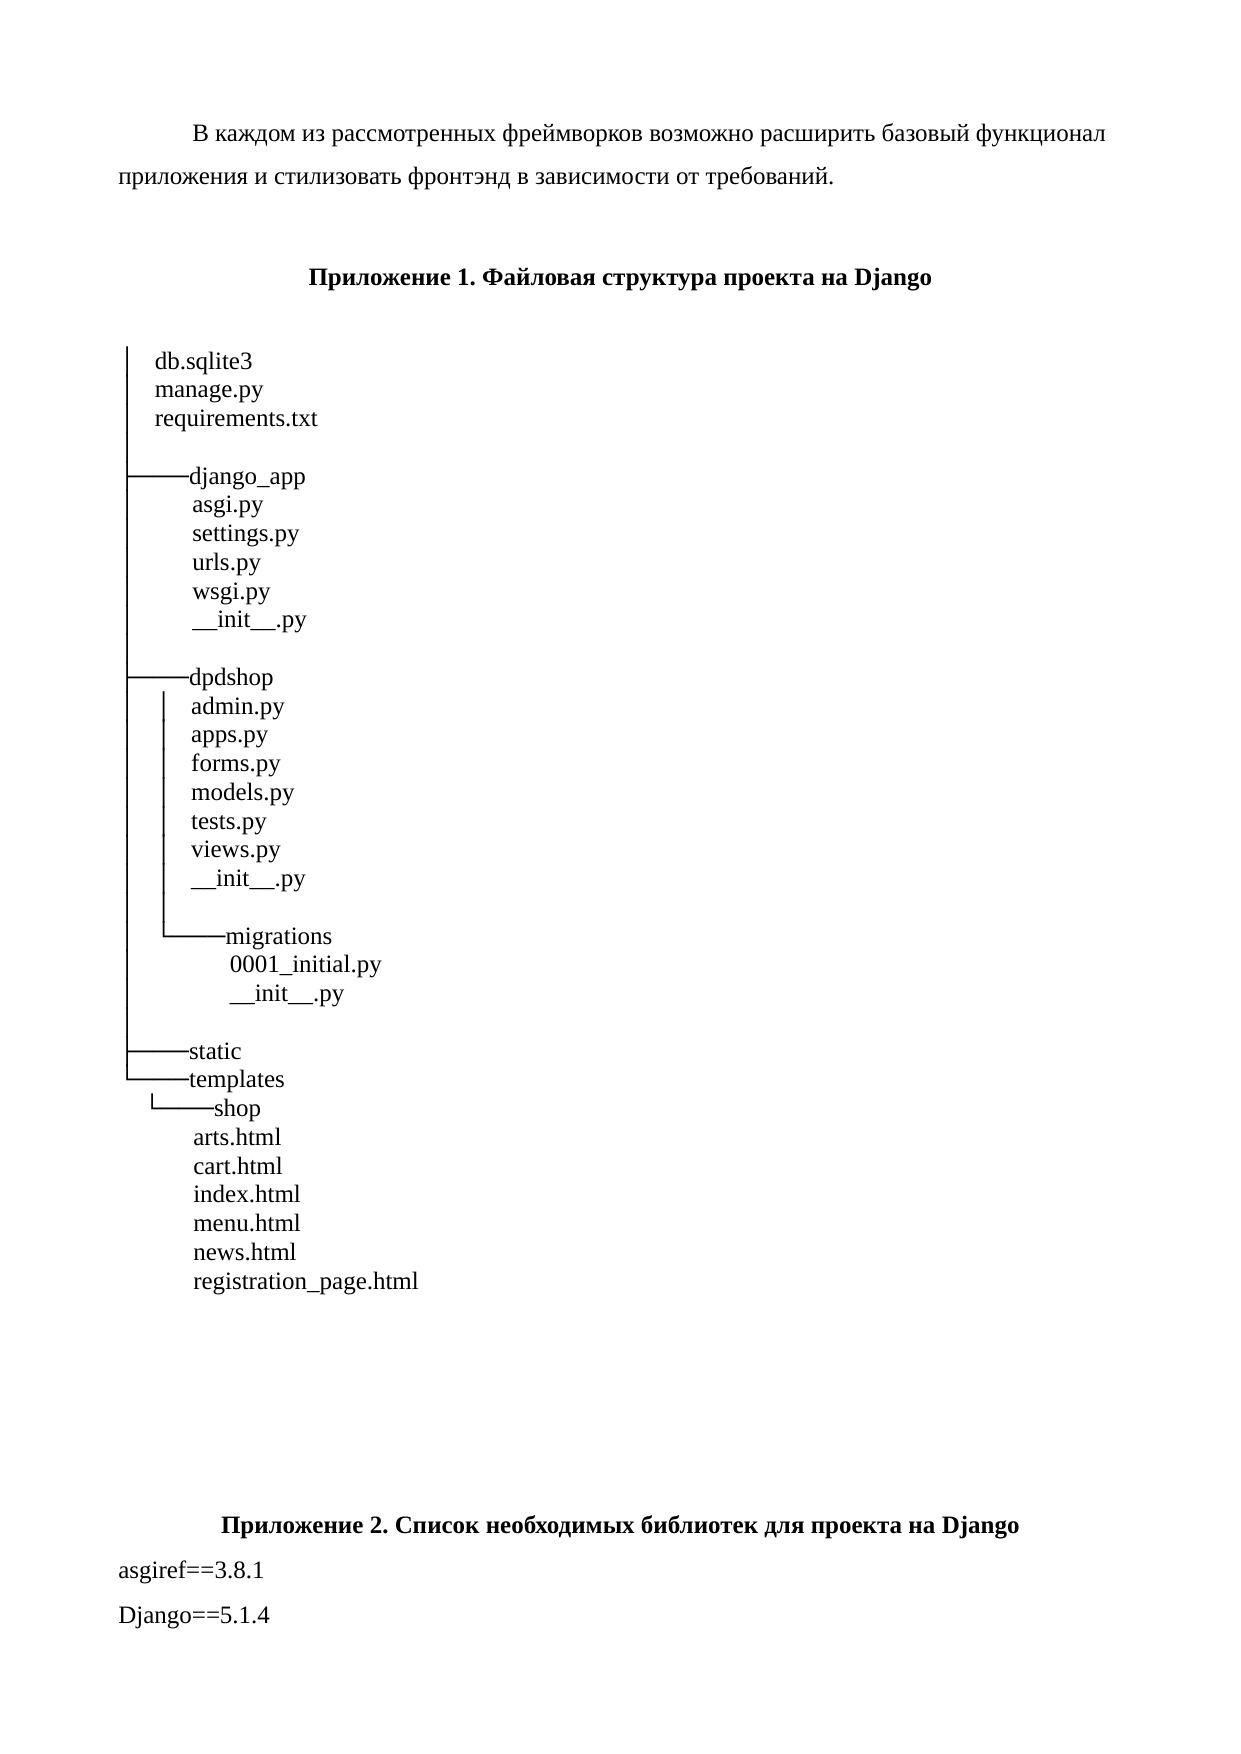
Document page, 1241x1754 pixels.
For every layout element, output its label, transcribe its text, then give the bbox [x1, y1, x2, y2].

text │ │ forms.py [164, 748, 1122, 777]
text Приложение 1. Файловая структура проекта на Django [118, 262, 1122, 290]
text │ │ [164, 892, 1122, 921]
text │ [118, 1007, 126, 1036]
text │ │ views.py [164, 834, 1122, 863]
text │ db.sqlite3 [128, 346, 1122, 374]
text В каждом из рассмотренных фреймворков возможно расширить базовый функционал приложения и стилизовать фронтэнд в зависимости от требований. [118, 118, 1122, 190]
text │ │ models.py [164, 777, 1122, 806]
text │ [128, 633, 1122, 662]
text │ │ apps.py [164, 719, 1122, 748]
text │ __init__.py [128, 978, 1122, 1007]
text │ │ __init__.py [128, 863, 162, 892]
text Django==5.1.4 [118, 1600, 1122, 1629]
text │ [118, 432, 126, 461]
text │ │ __init__.py [164, 863, 1122, 892]
text │ │ tests.py [164, 806, 1122, 834]
text └───shop [118, 1093, 1122, 1122]
text │ │ views.py [128, 834, 162, 863]
text ├───static [128, 1036, 1122, 1064]
text │ │ forms.py [128, 748, 162, 777]
text │ [128, 1007, 1122, 1036]
text │ [118, 633, 126, 662]
text │ 0001_initial.py [128, 949, 1122, 978]
text │ wsgi.py [118, 576, 126, 604]
text index.html [118, 1179, 1122, 1208]
text ├───dpdshop [128, 662, 1122, 691]
text │ manage.py [118, 374, 126, 403]
text │ urls.py [118, 547, 126, 576]
text │ │ [118, 892, 126, 921]
text arts.html [118, 1122, 1122, 1151]
text news.html [118, 1237, 1122, 1266]
text │ settings.py [128, 518, 1122, 547]
text │ wsgi.py [128, 576, 1122, 604]
text Приложение 2. Список необходимых библиотек для проекта на Django [118, 1510, 1122, 1539]
text │ [128, 432, 1122, 461]
text cart.html [118, 1151, 1122, 1179]
text registration_page.html [118, 1266, 1122, 1294]
text asgiref==3.8.1 [118, 1555, 1122, 1584]
text │ │ models.py [128, 777, 162, 806]
text │ │ apps.py [128, 719, 162, 748]
text │ urls.py [128, 547, 1122, 576]
text menu.html [118, 1208, 1122, 1237]
text ├───django_app [128, 461, 1122, 489]
text ├───static [118, 1036, 126, 1064]
text │ │ [128, 892, 162, 921]
text │ │ admin.py [128, 691, 162, 719]
text │ requirements.txt [128, 403, 1122, 432]
text │ asgi.py [118, 489, 126, 518]
text │ └───migrations [128, 921, 1122, 949]
text ├───dpdshop [118, 662, 126, 691]
text └───templates [118, 1064, 1122, 1093]
text │ manage.py [128, 374, 1122, 403]
text │ __init__.py [128, 604, 1122, 633]
text │ │ tests.py [128, 806, 162, 834]
text │ asgi.py [128, 489, 1122, 518]
text │ │ admin.py [164, 691, 1122, 719]
text │ │ apps.py [118, 719, 126, 748]
